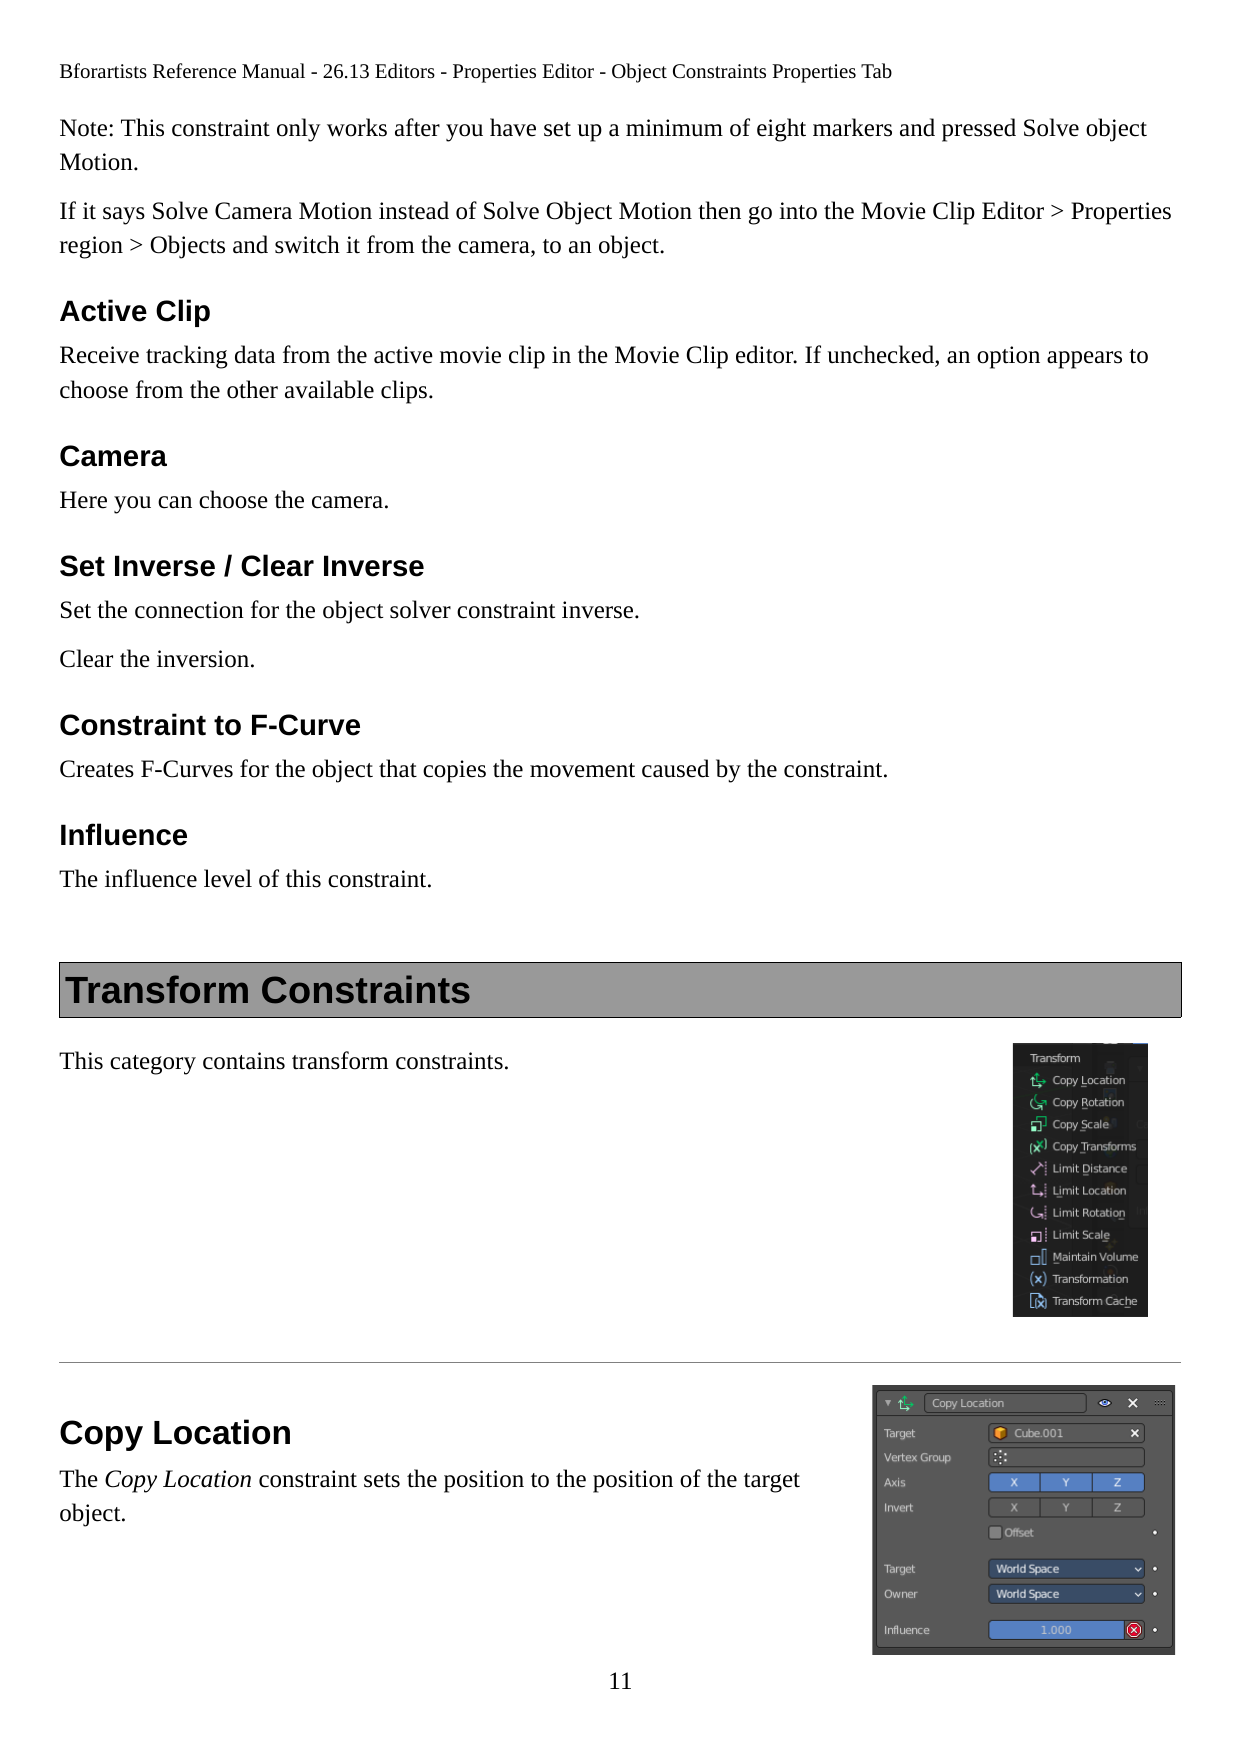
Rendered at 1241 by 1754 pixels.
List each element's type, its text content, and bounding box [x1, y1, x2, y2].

text The Copy Location constraint sets the position to the position of the target object. [59, 1464, 872, 1527]
text Set the connection for the object solver constraint inverse. [59, 595, 1181, 623]
text [1148, 1046, 1181, 1074]
text The influence level of this constraint. [59, 864, 1181, 892]
subtitle Set Inverse / Clear Inverse [59, 548, 1181, 582]
text Creates F-Curves for the object that copies the movement caused by the constraint. [59, 754, 1181, 782]
subtitle Copy Location [59, 1413, 872, 1451]
text Note: This constraint only works after you have set up a minimum of eight markers and pressed Solve object Motion. [59, 113, 1181, 176]
text Receive tracking data from the active movie clip in the Movie Clip editor. If unchecked, an option appears to choose from the other available clips. [59, 341, 1181, 404]
text This category contains transform constraints. [59, 1046, 1012, 1074]
picture [1012, 1043, 1148, 1317]
table_header Transform Constraints [60, 963, 1181, 1017]
subtitle Constraint to F-Curve [59, 707, 1181, 741]
text Clear the inversion. [59, 644, 1181, 673]
subtitle Active Clip [59, 294, 1181, 328]
text Here you can choose the camera. [59, 485, 1181, 514]
text If it says Solve Camera Motion instead of Solve Object Motion then go into the Movie Clip Editor > Properties region > Objects and switch it from the camera, to an object. [59, 196, 1181, 259]
subtitle Camera [59, 439, 1181, 472]
picture [872, 1385, 1176, 1655]
subtitle Influence [59, 817, 1181, 851]
